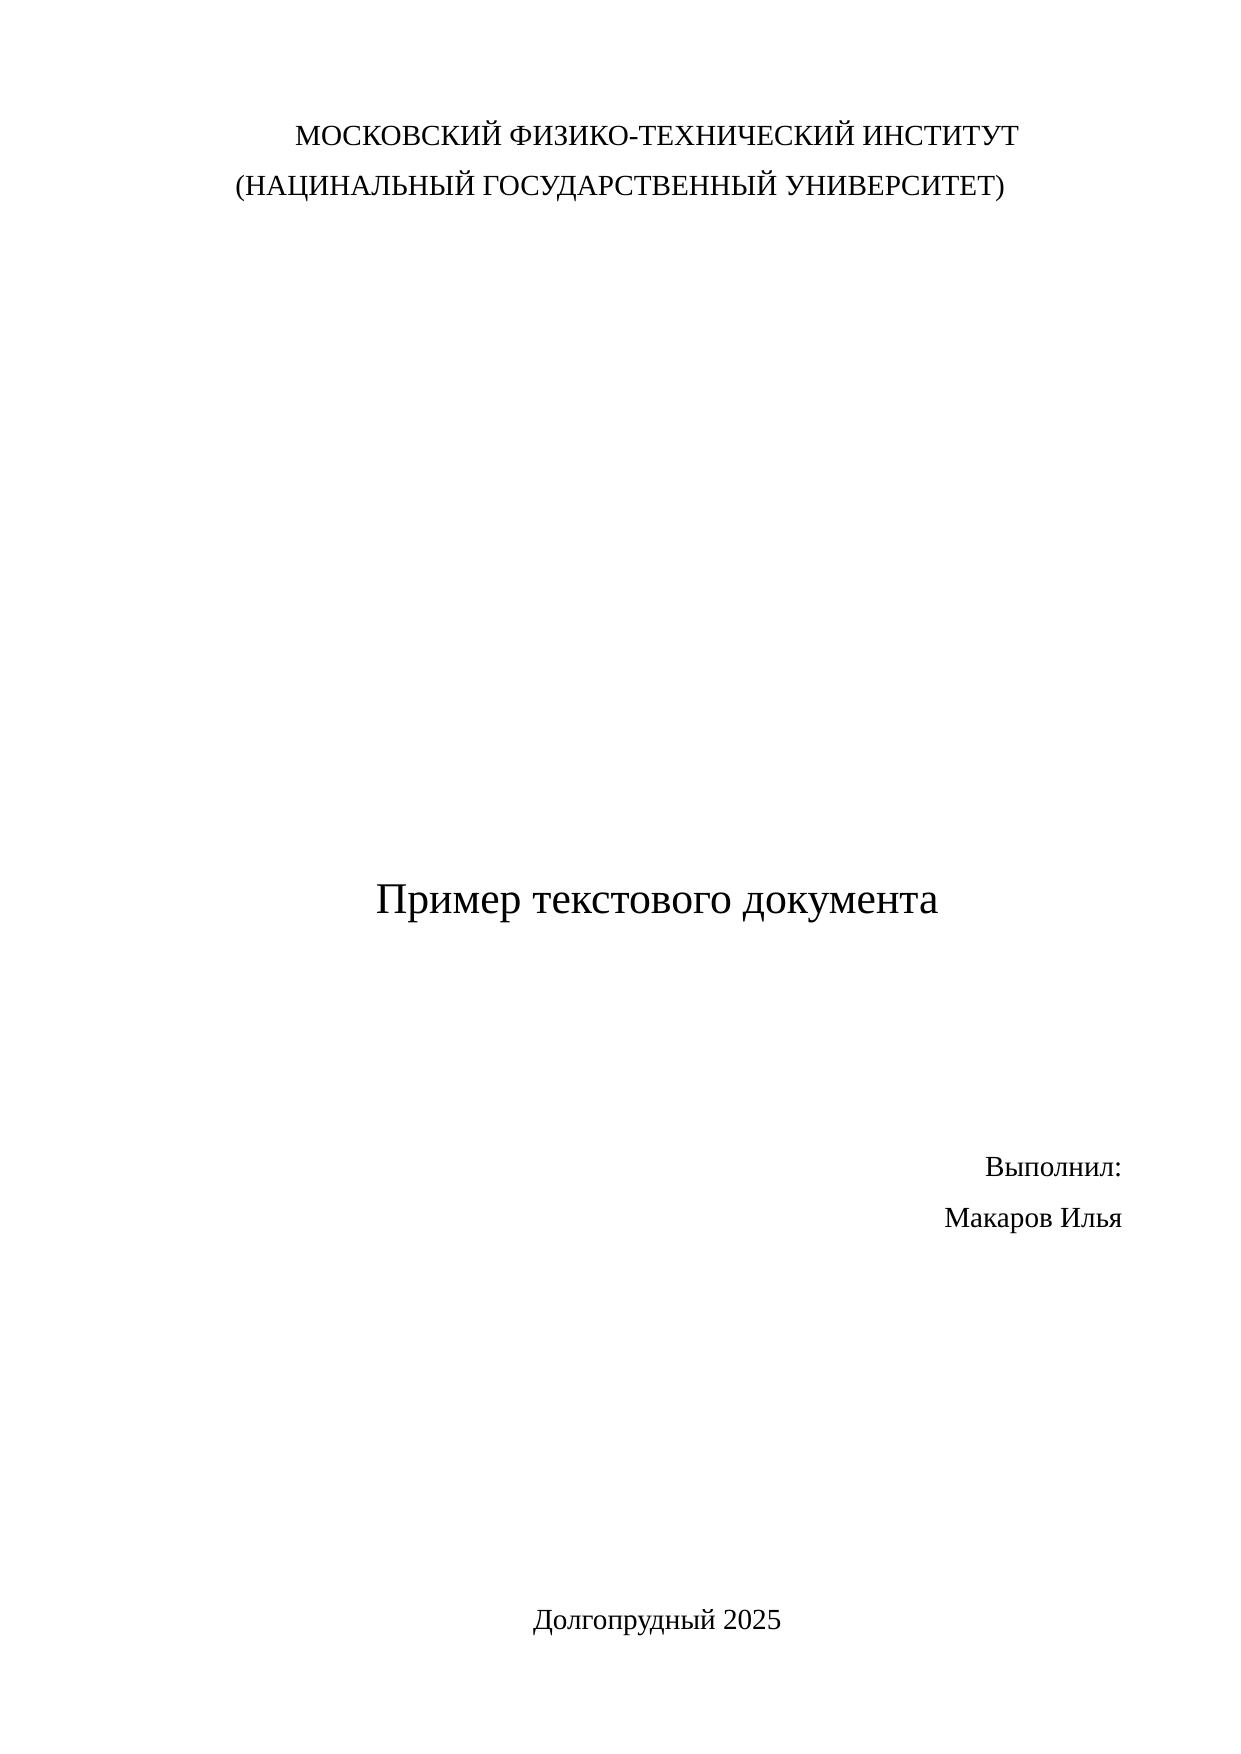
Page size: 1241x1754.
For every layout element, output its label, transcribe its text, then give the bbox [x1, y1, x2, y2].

text Выполнил: [118, 1149, 1122, 1183]
text Пример текстового документа [118, 873, 1122, 923]
text Долгопрудный 2025 [118, 1602, 1122, 1636]
text Макаров Илья [118, 1200, 1122, 1233]
text МОСКОВСКИЙ ФИЗИКО-ТЕХНИЧЕСКИЙ ИНСТИТУТ (НАЦИНАЛЬНЫЙ ГОСУДАРСТВЕННЫЙ УНИВЕРСИТЕТ) [118, 118, 1122, 202]
